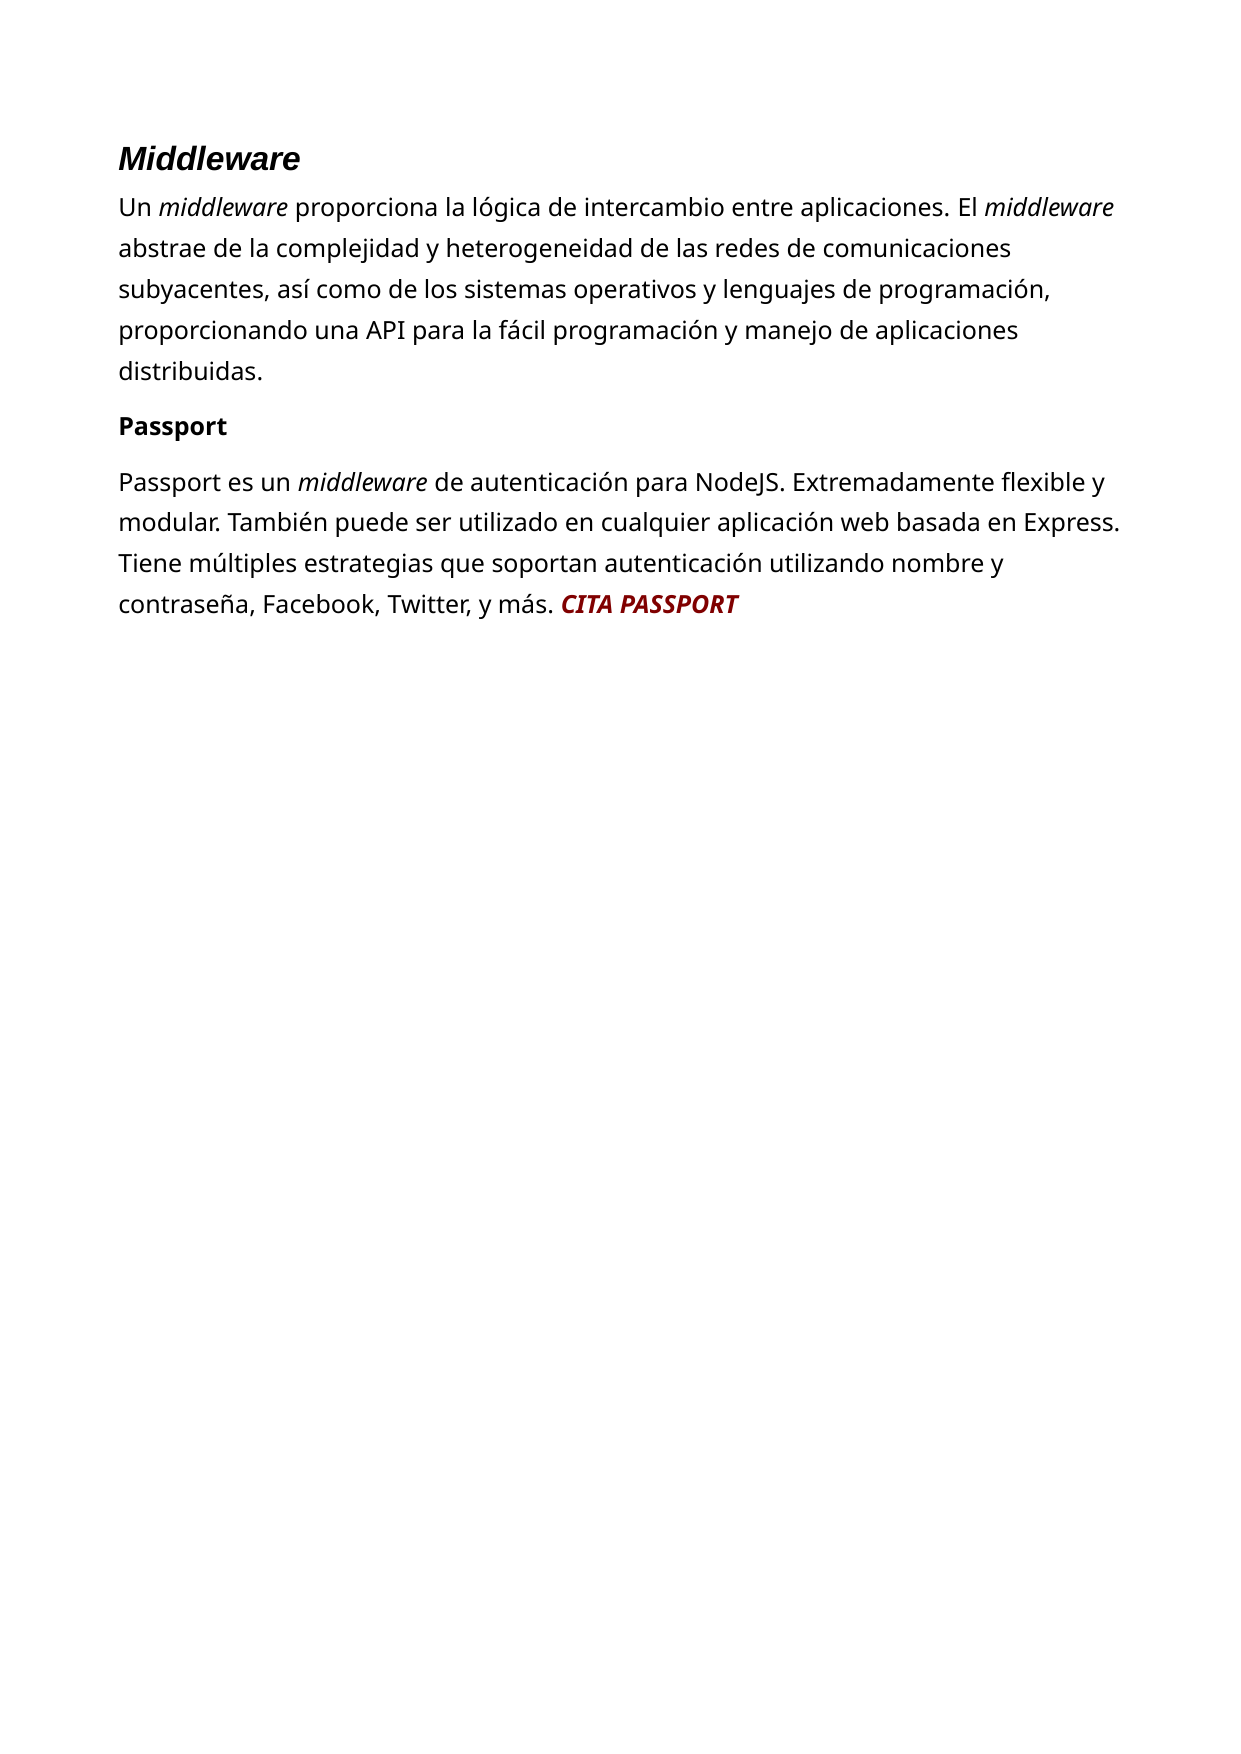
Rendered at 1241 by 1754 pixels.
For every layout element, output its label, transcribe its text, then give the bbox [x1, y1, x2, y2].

text Passport [118, 409, 1122, 443]
subtitle Middleware [118, 139, 1122, 178]
text Un middleware proporciona la lógica de intercambio entre aplicaciones. El middleware abstrae de la complejidad y heterogeneidad de las redes de comunicaciones subyacentes, así como de los sistemas operativos y lenguajes de programación, proporcionando una API para la fácil programación y manejo de aplicaciones distribuidas. [118, 190, 1122, 387]
text Passport es un middleware de autenticación para NodeJS. Extremadamente flexible y modular. También puede ser utilizado en cualquier aplicación web basada en Express. Tiene múltiples estrategias que soportan autenticación utilizando nombre y contraseña, Facebook, Twitter, y más. CITA PASSPORT [118, 464, 1122, 621]
